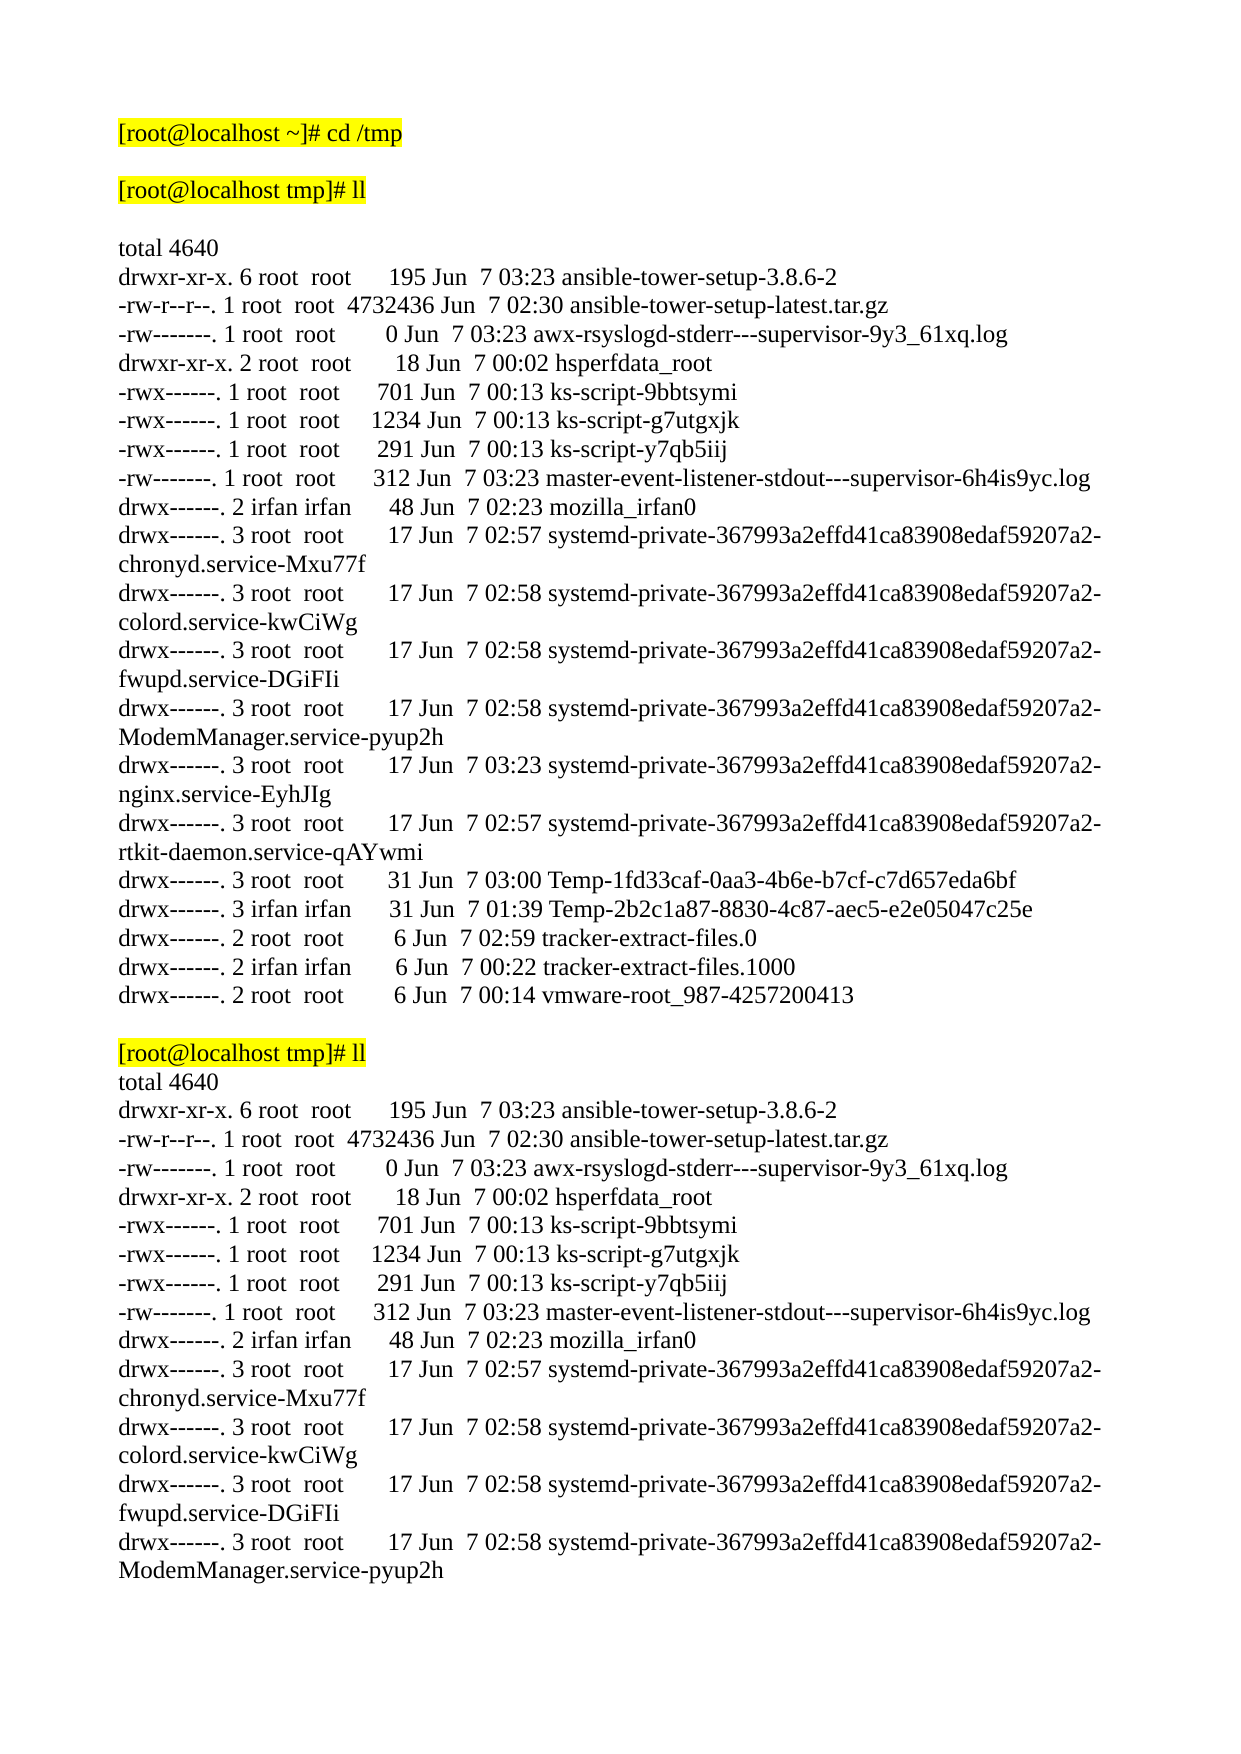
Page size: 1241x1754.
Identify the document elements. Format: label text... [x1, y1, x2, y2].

text -rwx------. 1 root root 291 Jun 7 00:13 ks-script-y7qb5iij [118, 1268, 1122, 1297]
text drwxr-xr-x. 2 root root 18 Jun 7 00:02 hsperfdata_root [118, 1182, 1122, 1211]
text drwx------. 3 root root 17 Jun 7 02:58 systemd-private-367993a2effd41ca83908edaf59207a2-colord.service-kwCiWg [118, 578, 1122, 636]
text drwx------. 3 root root 17 Jun 7 03:23 systemd-private-367993a2effd41ca83908edaf59207a2-nginx.service-EyhJIg [118, 751, 1122, 808]
text drwx------. 2 irfan irfan 6 Jun 7 00:22 tracker-extract-files.1000 [118, 952, 1122, 981]
text -rw-------. 1 root root 312 Jun 7 03:23 master-event-listener-stdout---supervisor-6h4is9yc.log [118, 463, 1122, 492]
text -rw-------. 1 root root 0 Jun 7 03:23 awx-rsyslogd-stderr---supervisor-9y3_61xq.log [118, 319, 1122, 348]
text drwx------. 3 root root 17 Jun 7 02:57 systemd-private-367993a2effd41ca83908edaf59207a2-chronyd.service-Mxu77f [118, 1354, 1122, 1412]
text drwxr-xr-x. 6 root root 195 Jun 7 03:23 ansible-tower-setup-3.8.6-2 [118, 1096, 1122, 1124]
text drwx------. 2 root root 6 Jun 7 00:14 vmware-root_987-4257200413 [118, 981, 1122, 1009]
text -rwx------. 1 root root 1234 Jun 7 00:13 ks-script-g7utgxjk [118, 406, 1122, 434]
text -rwx------. 1 root root 1234 Jun 7 00:13 ks-script-g7utgxjk [118, 1239, 1122, 1268]
text drwx------. 3 root root 17 Jun 7 02:58 systemd-private-367993a2effd41ca83908edaf59207a2-ModemManager.service-pyup2h [118, 1527, 1122, 1584]
text drwx------. 3 root root 17 Jun 7 02:58 systemd-private-367993a2effd41ca83908edaf59207a2-ModemManager.service-pyup2h [118, 693, 1122, 751]
text -rwx------. 1 root root 701 Jun 7 00:13 ks-script-9bbtsymi [118, 1211, 1122, 1239]
text -rwx------. 1 root root 291 Jun 7 00:13 ks-script-y7qb5iij [118, 434, 1122, 463]
text -rw-------. 1 root root 0 Jun 7 03:23 awx-rsyslogd-stderr---supervisor-9y3_61xq.log [118, 1153, 1122, 1182]
text total 4640 [118, 1067, 1122, 1096]
text drwx------. 3 root root 17 Jun 7 02:58 systemd-private-367993a2effd41ca83908edaf59207a2-fwupd.service-DGiFIi [118, 636, 1122, 693]
text drwx------. 3 root root 17 Jun 7 02:58 systemd-private-367993a2effd41ca83908edaf59207a2-colord.service-kwCiWg [118, 1412, 1122, 1469]
text total 4640 [118, 233, 1122, 262]
text [root@localhost tmp]# ll [118, 1038, 1122, 1067]
text drwx------. 3 root root 17 Jun 7 02:57 systemd-private-367993a2effd41ca83908edaf59207a2-chronyd.service-Mxu77f [118, 521, 1122, 578]
text [root@localhost ~]# cd /tmp [118, 118, 1122, 147]
text drwx------. 3 root root 31 Jun 7 03:00 Temp-1fd33caf-0aa3-4b6e-b7cf-c7d657eda6bf [118, 866, 1122, 894]
text drwx------. 2 irfan irfan 48 Jun 7 02:23 mozilla_irfan0 [118, 492, 1122, 521]
text drwx------. 3 irfan irfan 31 Jun 7 01:39 Temp-2b2c1a87-8830-4c87-aec5-e2e05047c25e [118, 894, 1122, 923]
text -rw-r--r--. 1 root root 4732436 Jun 7 02:30 ansible-tower-setup-latest.tar.gz [118, 1124, 1122, 1153]
text -rwx------. 1 root root 701 Jun 7 00:13 ks-script-9bbtsymi [118, 377, 1122, 406]
text drwxr-xr-x. 6 root root 195 Jun 7 03:23 ansible-tower-setup-3.8.6-2 [118, 262, 1122, 291]
text drwx------. 3 root root 17 Jun 7 02:58 systemd-private-367993a2effd41ca83908edaf59207a2-fwupd.service-DGiFIi [118, 1469, 1122, 1527]
text drwx------. 3 root root 17 Jun 7 02:57 systemd-private-367993a2effd41ca83908edaf59207a2-rtkit-daemon.service-qAYwmi [118, 808, 1122, 866]
text drwx------. 2 root root 6 Jun 7 02:59 tracker-extract-files.0 [118, 923, 1122, 952]
text -rw-r--r--. 1 root root 4732436 Jun 7 02:30 ansible-tower-setup-latest.tar.gz [118, 291, 1122, 319]
text drwxr-xr-x. 2 root root 18 Jun 7 00:02 hsperfdata_root [118, 348, 1122, 377]
text -rw-------. 1 root root 312 Jun 7 03:23 master-event-listener-stdout---supervisor-6h4is9yc.log [118, 1297, 1122, 1326]
text drwx------. 2 irfan irfan 48 Jun 7 02:23 mozilla_irfan0 [118, 1326, 1122, 1354]
text [root@localhost tmp]# ll [118, 176, 1122, 204]
